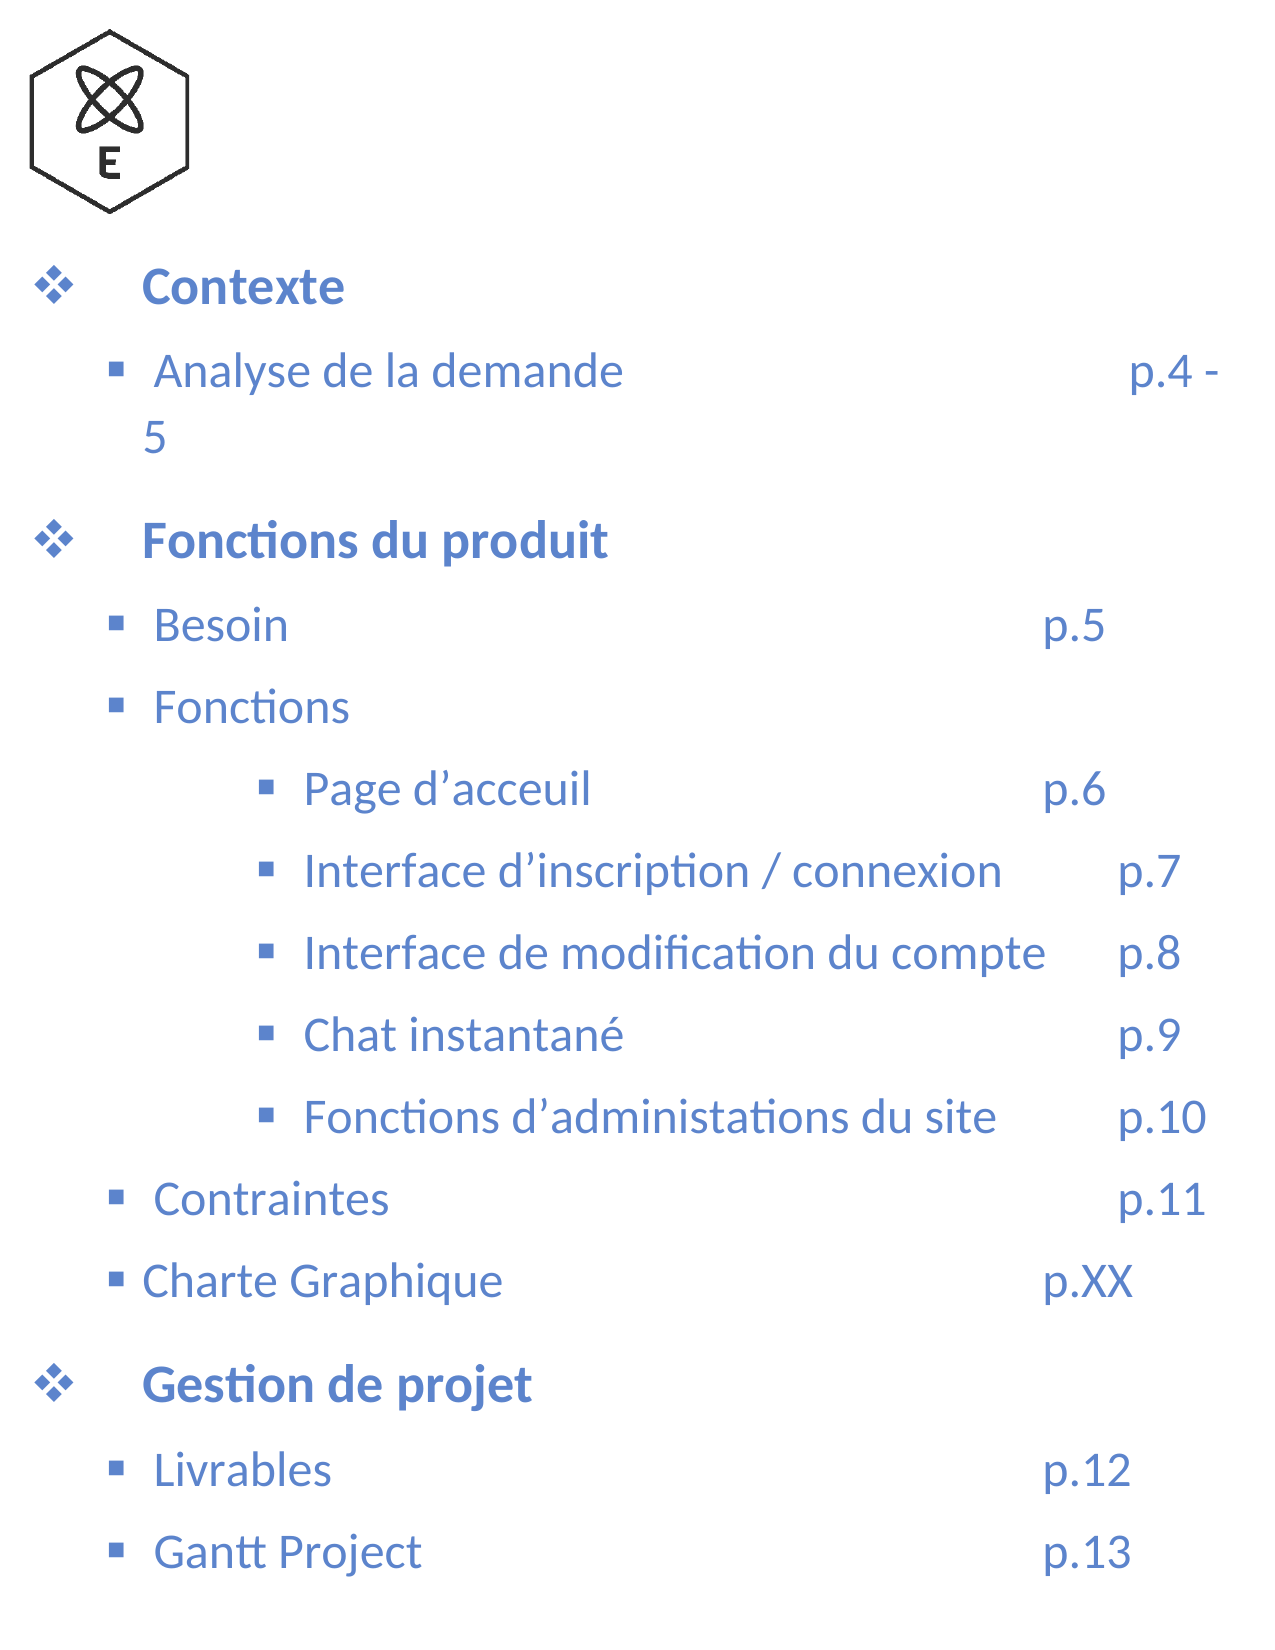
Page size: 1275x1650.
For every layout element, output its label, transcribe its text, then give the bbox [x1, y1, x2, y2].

list Fonctions d’administations du site p.10 [254, 1085, 1245, 1146]
list Page d’acceuil p.6 [254, 757, 1245, 818]
list Interface d’inscription / connexion p.7 [254, 839, 1245, 900]
list Charte Graphique p.XX [104, 1249, 1245, 1310]
list Fonctions du produit [29, 506, 1245, 572]
list Contraintes p.11 [104, 1167, 1245, 1228]
list Gantt Project p.13 [104, 1519, 1245, 1581]
list Chat instantané p.9 [254, 1003, 1245, 1064]
list Livrables p.12 [104, 1438, 1245, 1499]
list Besoin p.5 [104, 593, 1245, 654]
list Analyse de la demande p.4 - 5 [104, 339, 1245, 466]
list Interface de modification du compte p.8 [254, 921, 1245, 982]
list Fonctions [104, 675, 1245, 736]
list Gestion de projet [29, 1350, 1245, 1416]
list Contexte [29, 252, 1245, 318]
